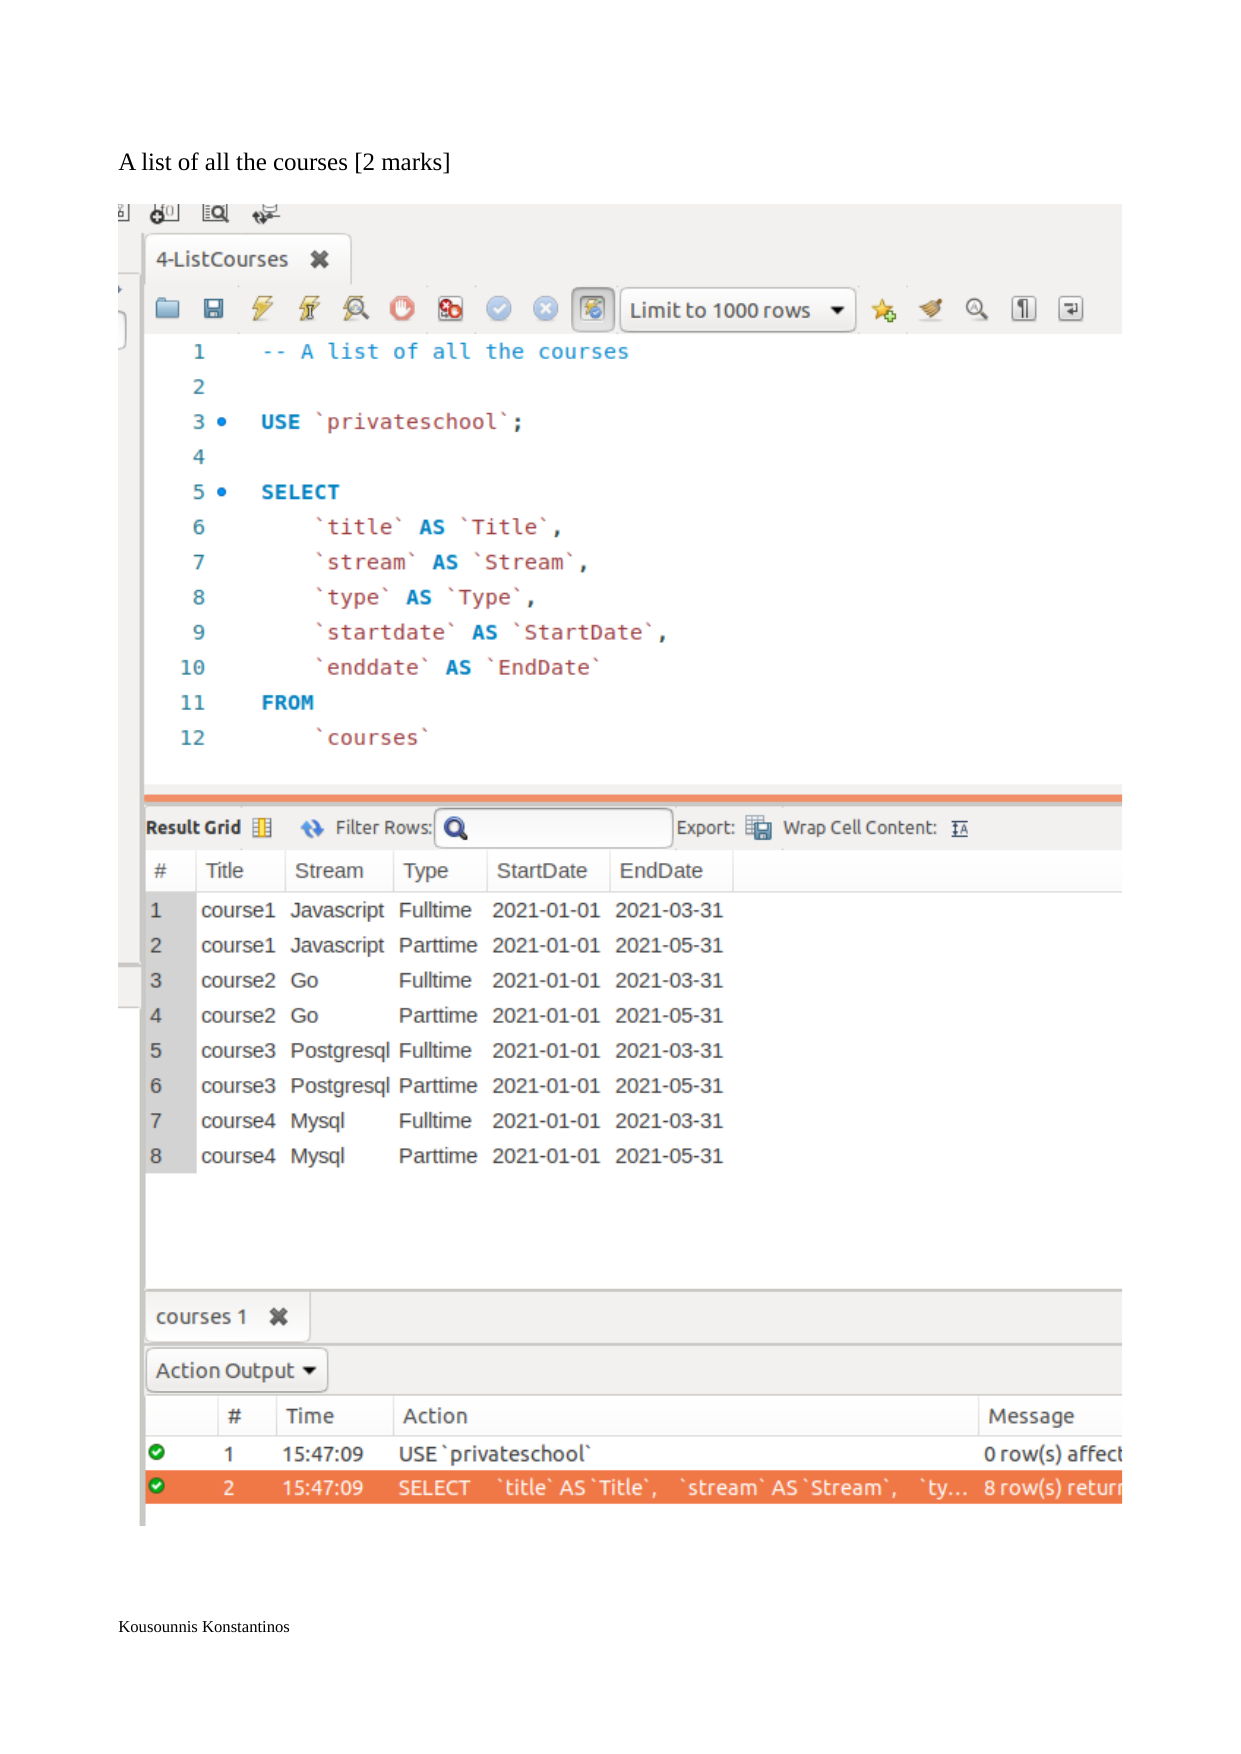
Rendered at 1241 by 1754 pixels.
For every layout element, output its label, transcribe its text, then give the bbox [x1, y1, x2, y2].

text A list of all the courses [2 marks] [118, 147, 1122, 176]
picture [118, 204, 1123, 1526]
